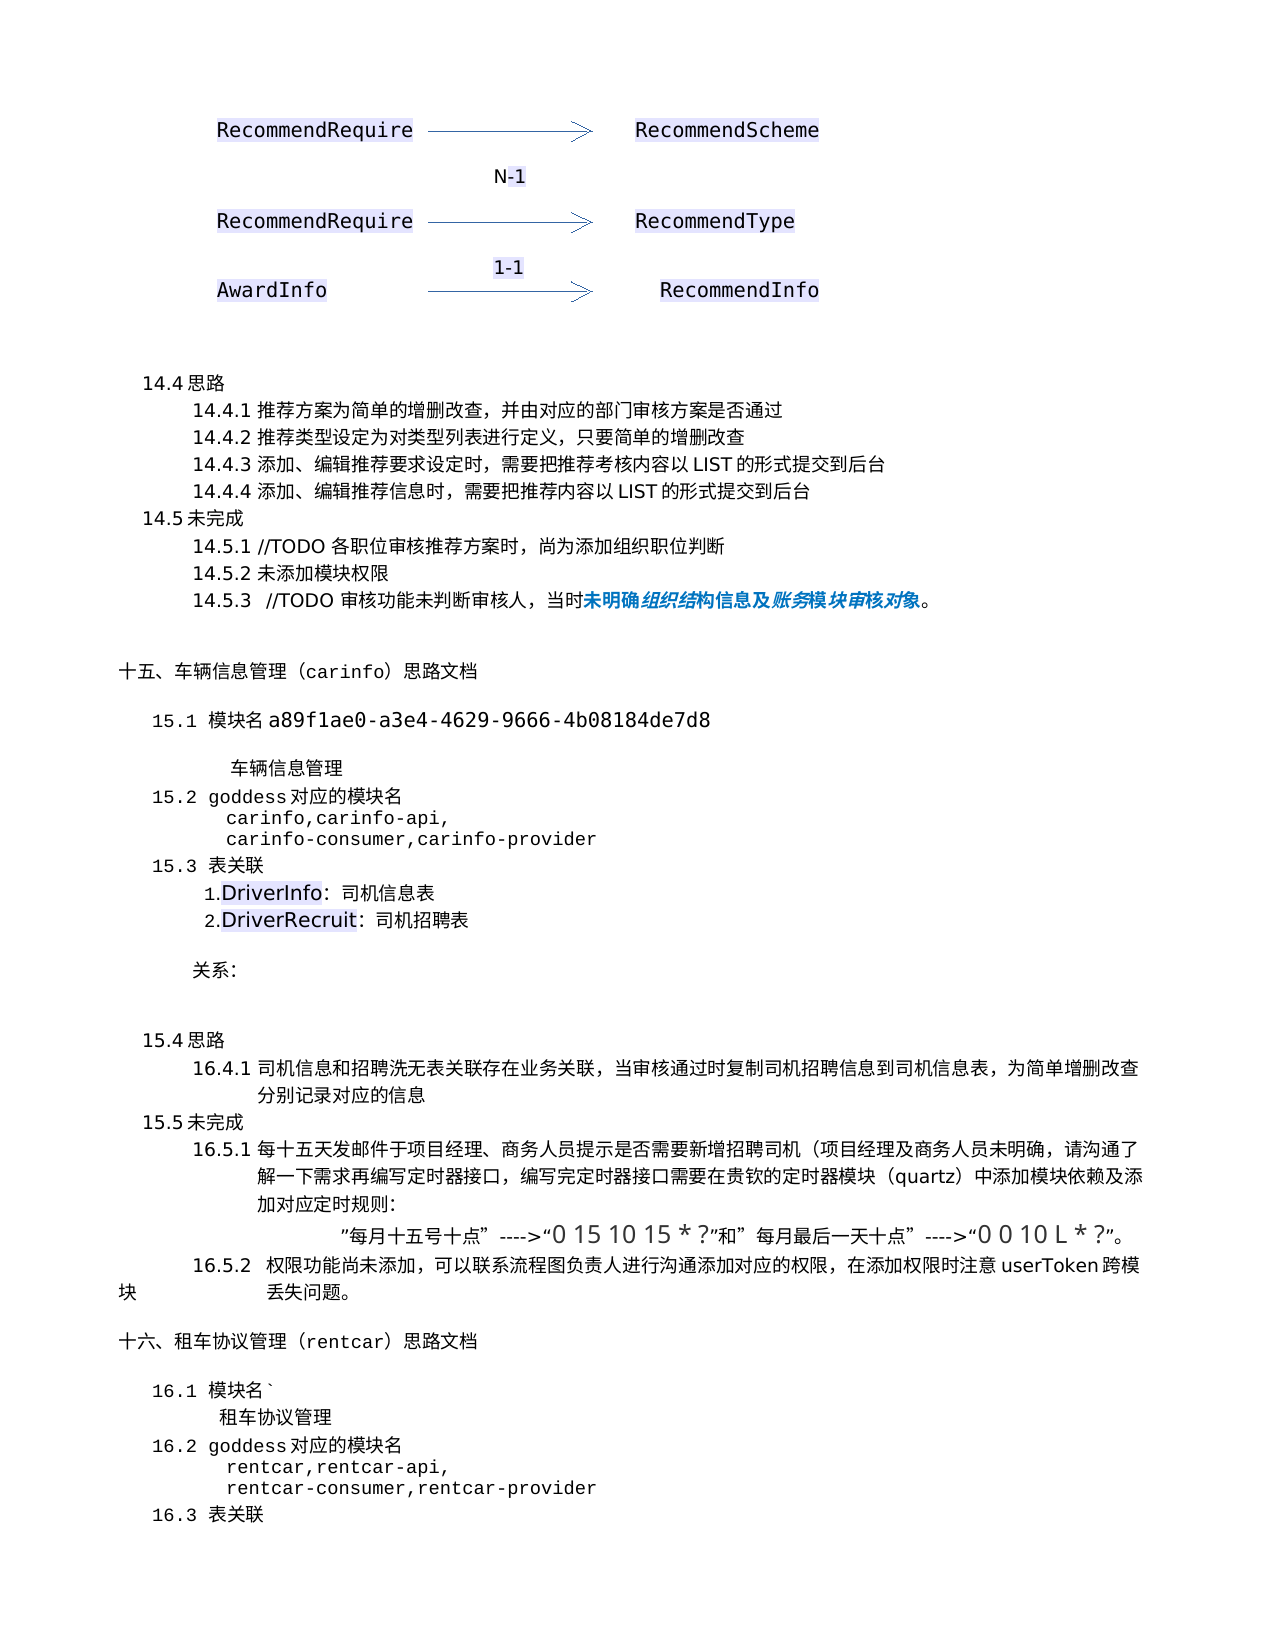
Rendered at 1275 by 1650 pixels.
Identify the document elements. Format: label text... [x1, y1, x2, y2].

text 14.4思路 [118, 368, 1157, 395]
text 15.3 表关联 [118, 851, 1157, 878]
text 15.1 模块名a89f1ae0-a3e4-4629-9666-4b08184de7d8 [118, 705, 1157, 733]
text 14.4.1 推荐方案为简单的增删改查，并由对应的部门审核方案是否通过 [118, 395, 1157, 422]
text 2.DriverRecruit：司机招聘表 [118, 906, 1157, 933]
text 15.5未完成 [118, 1108, 1157, 1135]
text 租车协议管理 [118, 1403, 1157, 1430]
text 车辆信息管理 [118, 754, 1157, 781]
text RecommendRequire RecommendScheme [118, 118, 1157, 142]
text 15.2 goddess对应的模块名 [118, 781, 1157, 809]
text 14.4.4 添加、编辑推荐信息时，需要把推荐内容以LIST的形式提交到后台 [118, 477, 1157, 504]
text AwardInfo RecommendInfo [118, 279, 1157, 302]
text N-1 [118, 166, 1157, 187]
text carinfo,carinfo-api, [118, 809, 1157, 830]
text 16.3 表关联 [118, 1500, 1157, 1527]
text 关系： [118, 955, 1157, 982]
text 14.4.3 添加、编辑推荐要求设定时，需要把推荐考核内容以LIST的形式提交到后台 [118, 450, 1157, 477]
text 14.4.2 推荐类型设定为对类型列表进行定义，只要简单的增删改查 [118, 422, 1157, 450]
text 十五、车辆信息管理（carinfo）思路文档 [118, 657, 1157, 684]
text 16.1 模块名` [118, 1375, 1157, 1403]
text ”每月十五号十点”---->“0 15 10 15 * ?”和”每月最后一天十点”---->“0 0 10 L * ?”。 [118, 1216, 1157, 1251]
text RecommendRequire RecommendType [118, 209, 1157, 233]
text 14.5.1 //TODO 各职位审核推荐方案时，尚为添加组织职位判断 [118, 531, 1157, 558]
text 14.5未完成 [118, 504, 1157, 531]
text 1.DriverInfo：司机信息表 [118, 878, 1157, 906]
text 16.5.2 权限功能尚未添加，可以联系流程图负责人进行沟通添加对应的权限，在添加权限时注意userToken跨模块 丢失问题。 [118, 1251, 1157, 1305]
text 1-1 [118, 257, 1157, 279]
text 14.5.3 //TODO 审核功能未判断审核人，当时未明确组织结构信息及账务模块审核对象。 [118, 586, 1157, 613]
text carinfo-consumer,carinfo-provider [118, 830, 1157, 851]
text rentcar-consumer,rentcar-provider [118, 1479, 1157, 1500]
text 16.4.1 司机信息和招聘洗无表关联存在业务关联，当审核通过时复制司机招聘信息到司机信息表，为简单增删改查 分别记录对应的信息 [118, 1053, 1157, 1108]
text 16.5.1 每十五天发邮件于项目经理、商务人员提示是否需要新增招聘司机（项目经理及商务人员未明确，请沟通了 解一下需求再编写定时器接口，编写完定时器接口需要在贵钦的定时器模块（quartz）中添加模块依赖及添 加对应定时规则： [118, 1135, 1157, 1216]
text 15.4思路 [118, 1026, 1157, 1053]
text 14.5.2 未添加模块权限 [118, 558, 1157, 586]
text rentcar,rentcar-api, [118, 1458, 1157, 1479]
text 16.2 goddess对应的模块名 [118, 1430, 1157, 1458]
text 十六、租车协议管理（rentcar）思路文档 [118, 1327, 1157, 1354]
